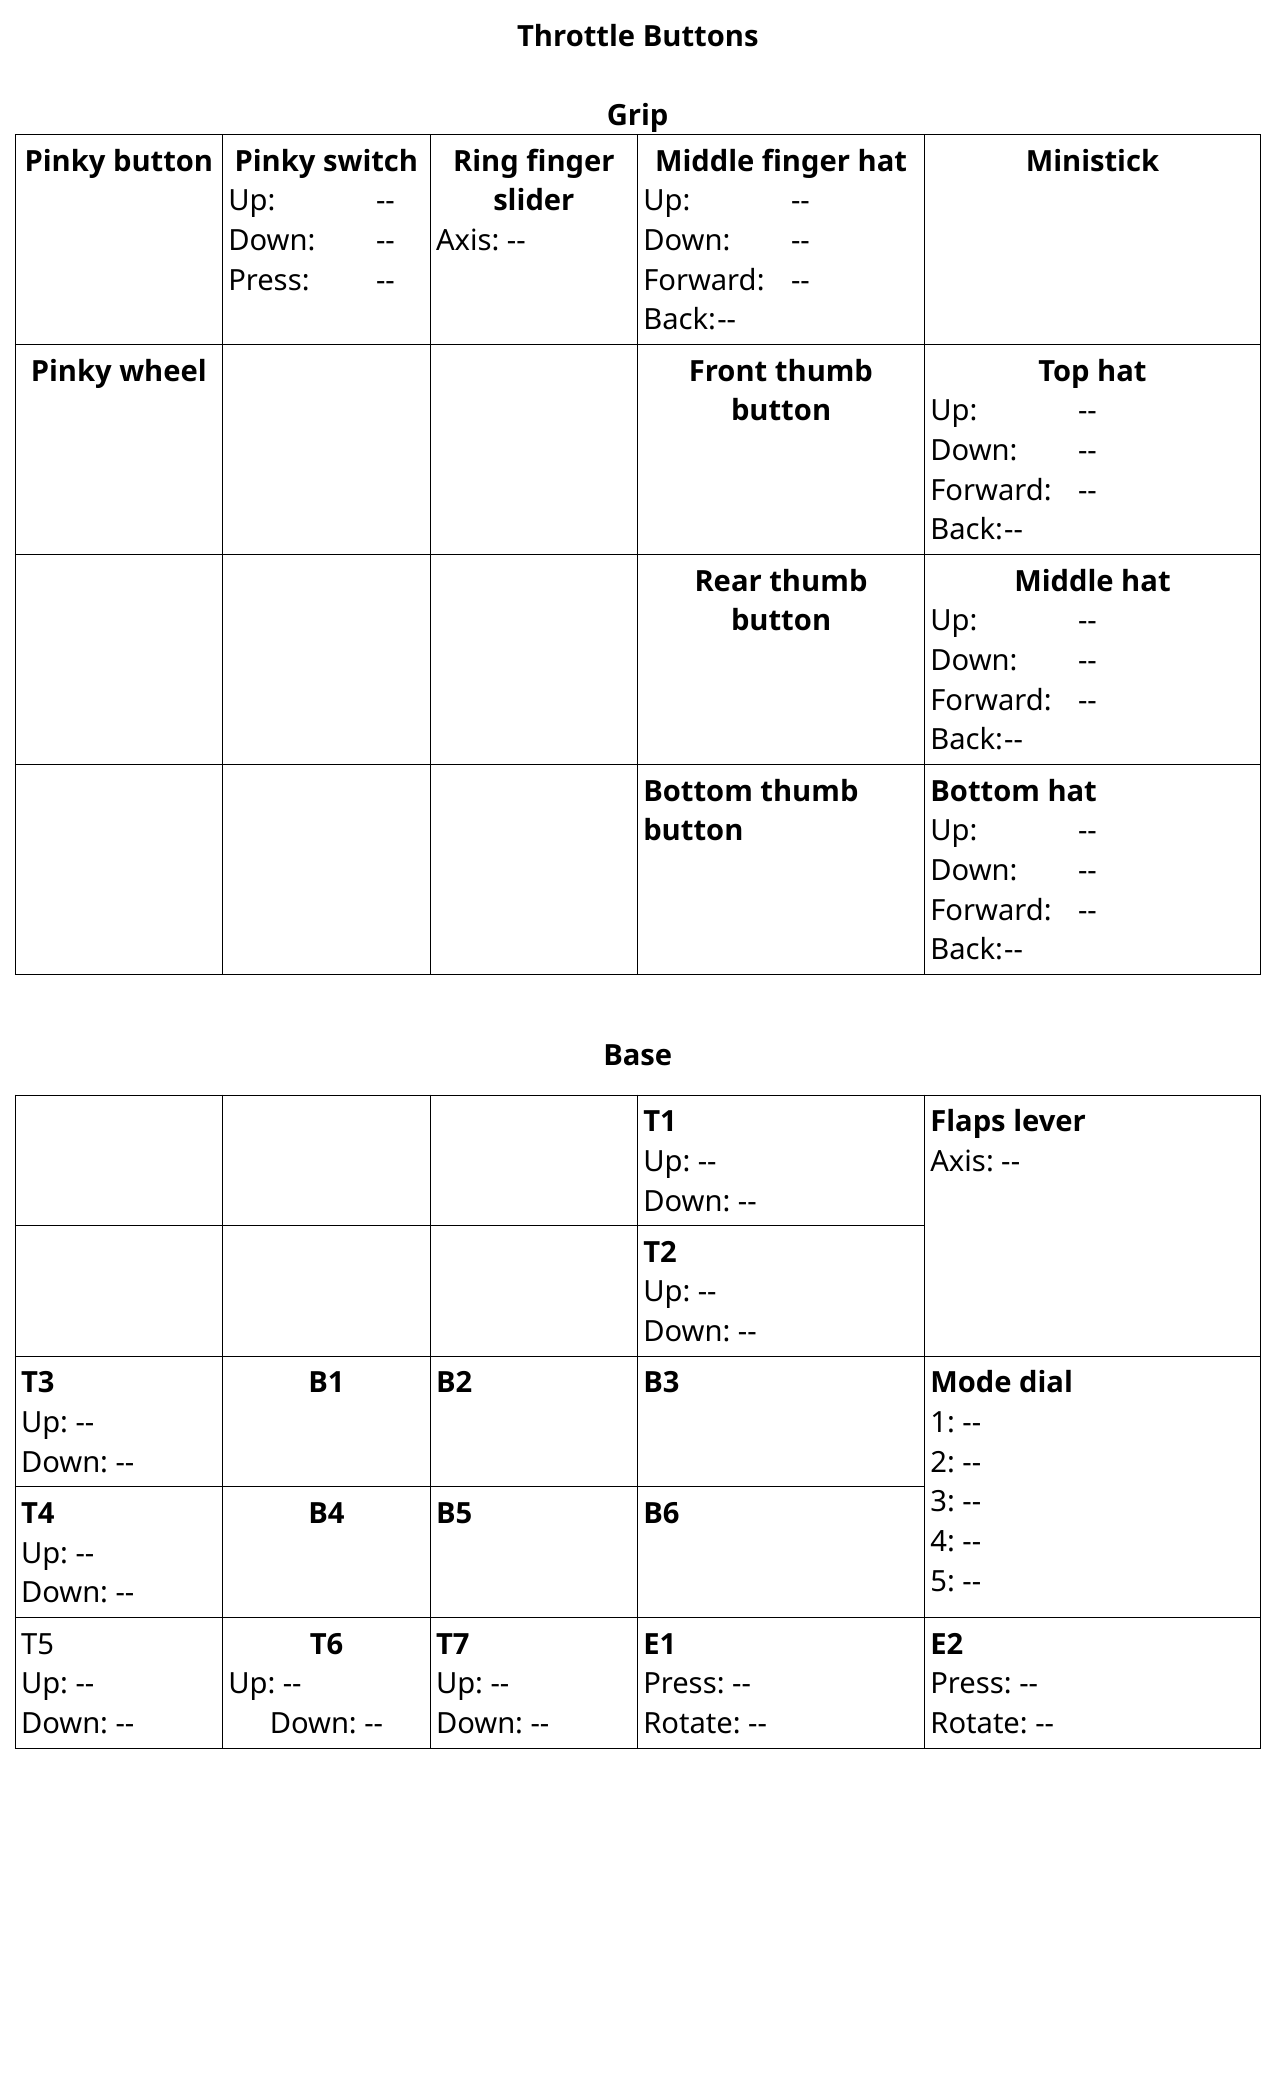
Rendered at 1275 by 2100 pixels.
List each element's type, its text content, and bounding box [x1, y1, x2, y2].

table_cell B3 [638, 1357, 924, 1486]
table_cell Rear thumb button [638, 555, 924, 764]
table_cell T2 Up: -- Down: -- [638, 1226, 924, 1356]
table_cell T3 Up: -- Down: -- [16, 1357, 222, 1486]
table_cell [431, 1226, 637, 1356]
table_header [223, 1096, 430, 1225]
table_header [16, 1096, 222, 1225]
table_cell T7 Up: -- Down: -- [431, 1618, 637, 1748]
text Throttle Buttons [15, 15, 1260, 55]
table_cell Middle hat Up: -- Down: -- Forward: -- Back: -- [925, 555, 1260, 764]
table_cell [16, 555, 222, 764]
table_cell E1 Press: -- Rotate: -- [638, 1618, 924, 1748]
table_cell [223, 555, 430, 764]
table_header Ministick [925, 135, 1260, 344]
table_header T1 Up: -- Down: -- [638, 1096, 924, 1225]
table_cell [16, 765, 222, 974]
table_cell [223, 345, 430, 554]
table_header Pinky button [16, 135, 222, 344]
table_cell E2 Press: -- Rotate: -- [925, 1618, 1260, 1748]
table_cell Front thumb button [638, 345, 924, 554]
table_cell Bottom thumb button [638, 765, 924, 974]
table_cell Top hat Up: -- Down: -- Forward: -- Back: -- [925, 345, 1260, 554]
table_cell B1 [223, 1357, 430, 1486]
table_cell Bottom hat Up: -- Down: -- Forward: -- Back: -- [925, 765, 1260, 974]
text Base [15, 1034, 1260, 1074]
table_cell Pinky wheel [16, 345, 222, 554]
table_cell T4 Up: -- Down: -- [16, 1487, 222, 1617]
table_cell B4 [223, 1487, 430, 1617]
table_header Pinky switch Up: -- Down: -- Press: -- [223, 135, 430, 344]
table_cell B6 [638, 1487, 924, 1617]
table_cell [431, 765, 637, 974]
table_cell [431, 345, 637, 554]
table_cell [16, 1226, 222, 1356]
table_header Ring finger slider Axis: -- [431, 135, 637, 344]
table_cell T6 Up: -- Down: -- [223, 1618, 430, 1748]
table_cell B2 [431, 1357, 637, 1486]
table_header Flaps lever Axis: -- [925, 1096, 1260, 1356]
text Grip [15, 94, 1260, 134]
table_cell Mode dial 1: -- 2: -- 3: -- 4: -- 5: -- [925, 1357, 1260, 1617]
table_cell [223, 765, 430, 974]
table_header [431, 1096, 637, 1225]
table_cell [431, 555, 637, 764]
table_cell [223, 1226, 430, 1356]
table_header Middle finger hat Up: -- Down: -- Forward: -- Back: -- [638, 135, 924, 344]
table_cell B5 [431, 1487, 637, 1617]
table_cell T5 Up: -- Down: -- [16, 1618, 222, 1748]
